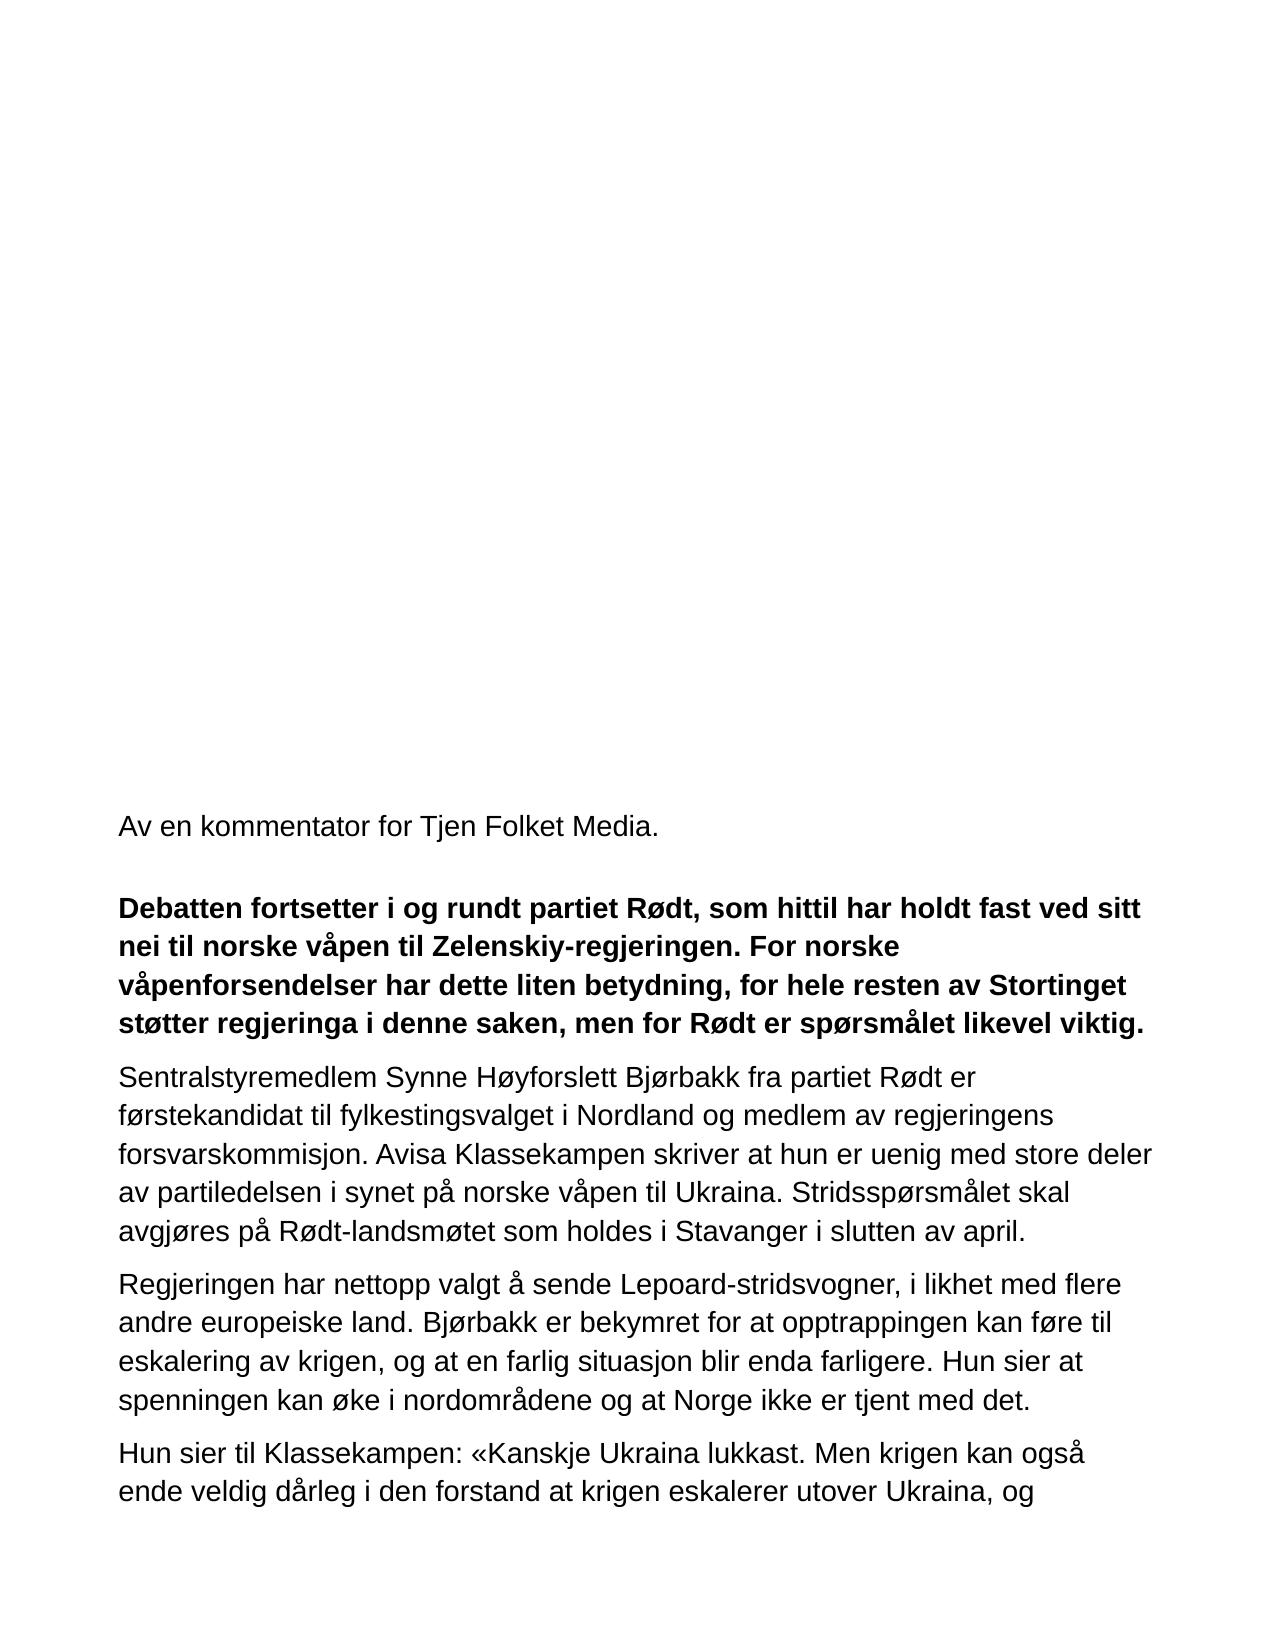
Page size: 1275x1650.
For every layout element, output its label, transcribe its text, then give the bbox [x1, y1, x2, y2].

text Debatten fortsetter i og rundt partiet Rødt, som hittil har holdt fast ved sitt nei til norske våpen til Zelenskiy-regjeringen. For norske våpenforsendelser har dette liten betydning, for hele resten av Stortinget støtter regjeringa i denne saken, men for Rødt er spørsmålet likevel viktig. [118, 891, 1157, 1040]
text Regjeringen har nettopp valgt å sende Lepoard-stridsvogner, i likhet med flere andre europeiske land. Bjørbakk er bekymret for at opptrappingen kan føre til eskalering av krigen, og at en farlig situasjon blir enda farligere. Hun sier at spenningen kan øke i nordområdene og at Norge ikke er tjent med det. [118, 1267, 1157, 1416]
text Av en kommentator for Tjen Folket Media. [118, 809, 1157, 842]
text Hun sier til Klassekampen: «Kanskje Ukraina lukkast. Men krigen kan også ende veldig dårleg i den forstand at krigen eskalerer utover Ukraina, og [118, 1436, 1157, 1508]
text Sentralstyremedlem Synne Høyforslett Bjørbakk fra partiet Rødt er førstekandidat til fylkestingsvalget i Nordland og medlem av regjeringens forsvarskommisjon. Avisa Klassekampen skriver at hun er uenig med store deler av partiledelsen i synet på norske våpen til Ukraina. Stridsspørsmålet skal avgjøres på Rødt-landsmøtet som holdes i Stavanger i slutten av april. [118, 1059, 1157, 1247]
